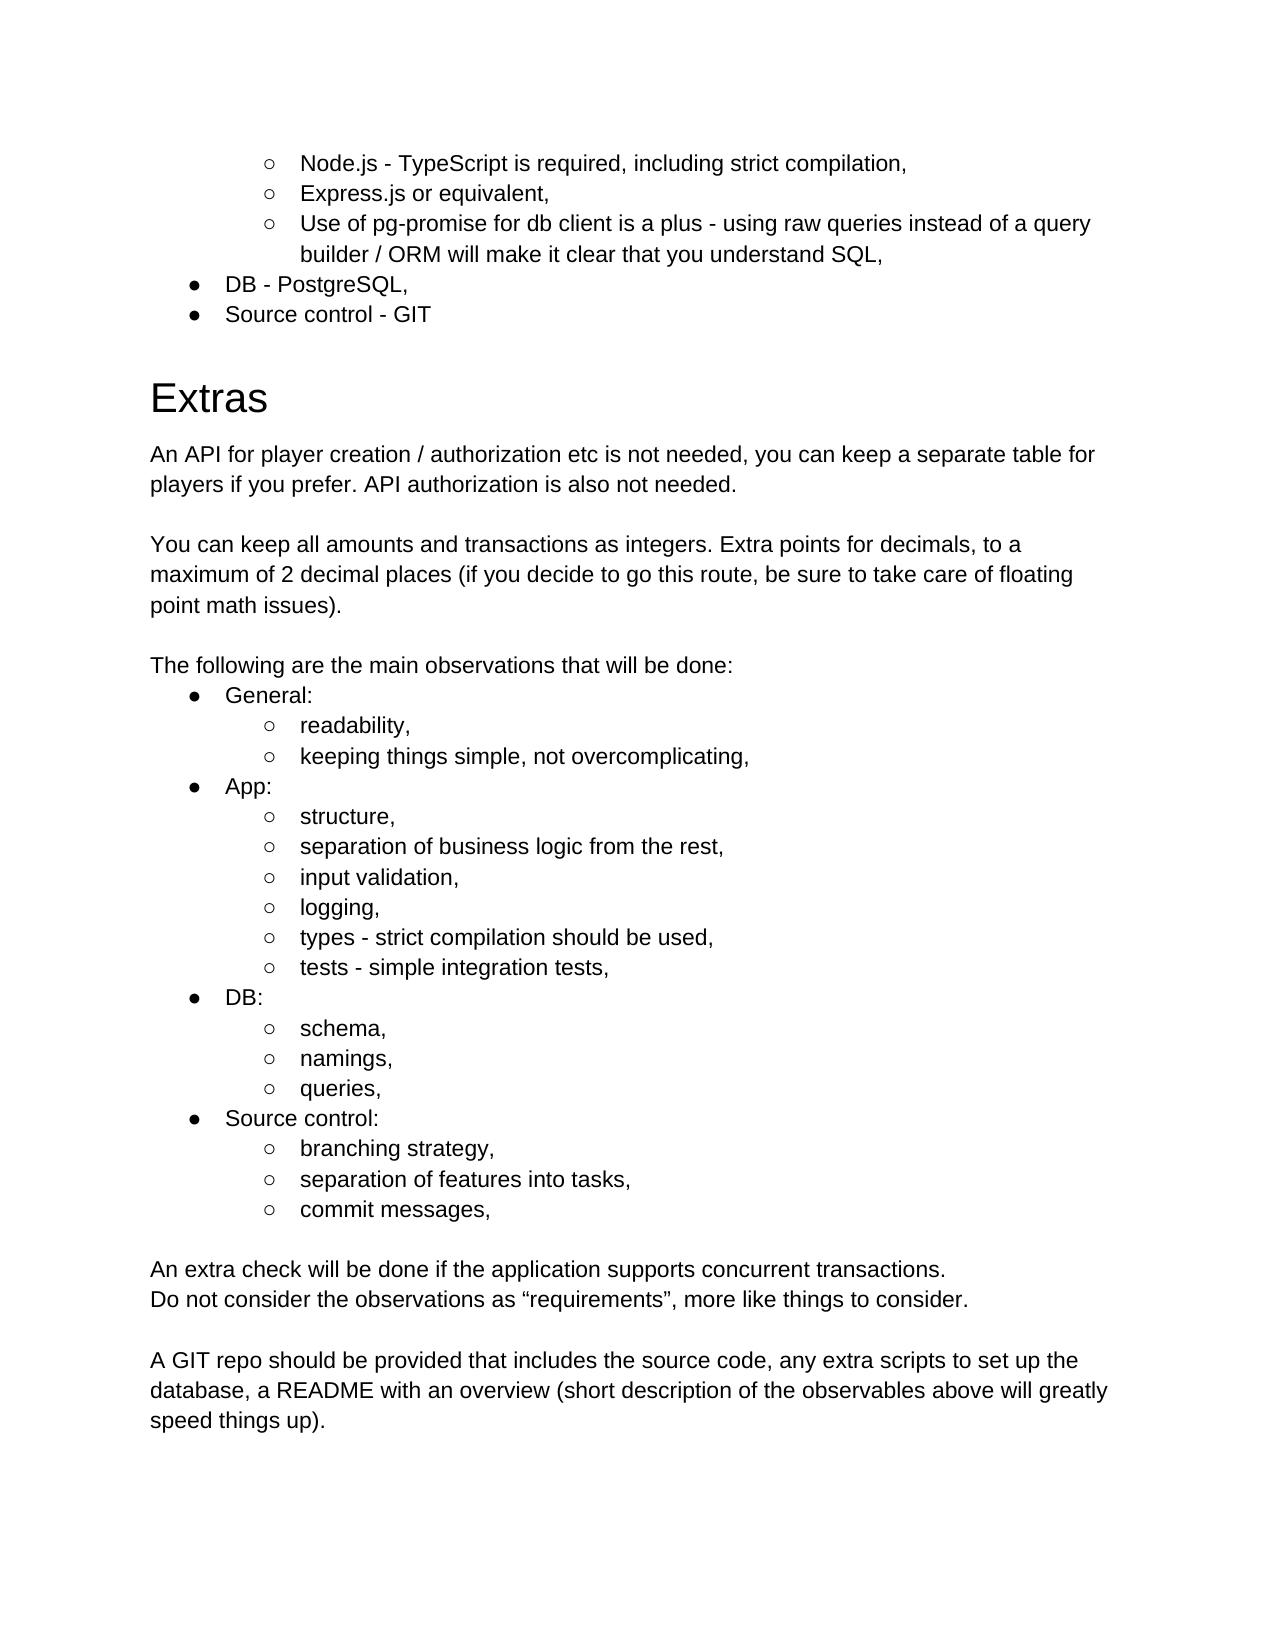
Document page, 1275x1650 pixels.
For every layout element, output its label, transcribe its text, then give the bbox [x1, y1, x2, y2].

list schema, [262, 1014, 1125, 1041]
list structure, [262, 803, 1125, 829]
list Express.js or equivalent, [262, 180, 1125, 207]
list DB - PostgreSQL, [187, 271, 1125, 297]
text You can keep all amounts and transactions as integers. Extra points for decimals, to a maximum of 2 decimal places (if you decide to go this route, be sure to take care of floating point math issues). [150, 531, 1125, 618]
list input validation, [262, 863, 1125, 890]
list branching strategy, [262, 1135, 1125, 1162]
list Node.js - TypeScript is required, including strict compilation, [262, 150, 1125, 176]
list separation of business logic from the rest, [262, 833, 1125, 859]
list commit messages, [262, 1196, 1125, 1222]
list Use of pg-promise for db client is a plus - using raw queries instead of a query builder / ORM will make it clear that you understand SQL, [262, 210, 1125, 267]
text A GIT repo should be provided that includes the source code, any extra scripts to set up the database, a README with an overview (short description of the observables above will greatly speed things up). [150, 1347, 1125, 1433]
text Do not consider the observations as “requirements”, more like things to consider. [150, 1286, 1125, 1313]
list separation of features into tasks, [262, 1166, 1125, 1192]
list keeping things simple, not overcomplicating, [262, 743, 1125, 769]
text An API for player creation / authorization etc is not needed, you can keep a separate table for players if you prefer. API authorization is also not needed. [150, 441, 1125, 497]
list Source control: [187, 1105, 1125, 1131]
text The following are the main observations that will be done: [150, 652, 1125, 678]
text An extra check will be done if the application supports concurrent transactions. [150, 1256, 1125, 1282]
list namings, [262, 1045, 1125, 1071]
list DB: [187, 984, 1125, 1011]
list tests - simple integration tests, [262, 954, 1125, 980]
list Source control - GIT [187, 301, 1125, 327]
subtitle Extras [150, 373, 1125, 421]
list General: [187, 682, 1125, 708]
list App: [187, 773, 1125, 799]
list types - strict compilation should be used, [262, 924, 1125, 950]
list readability, [262, 712, 1125, 739]
list logging, [262, 894, 1125, 920]
list queries, [262, 1075, 1125, 1101]
